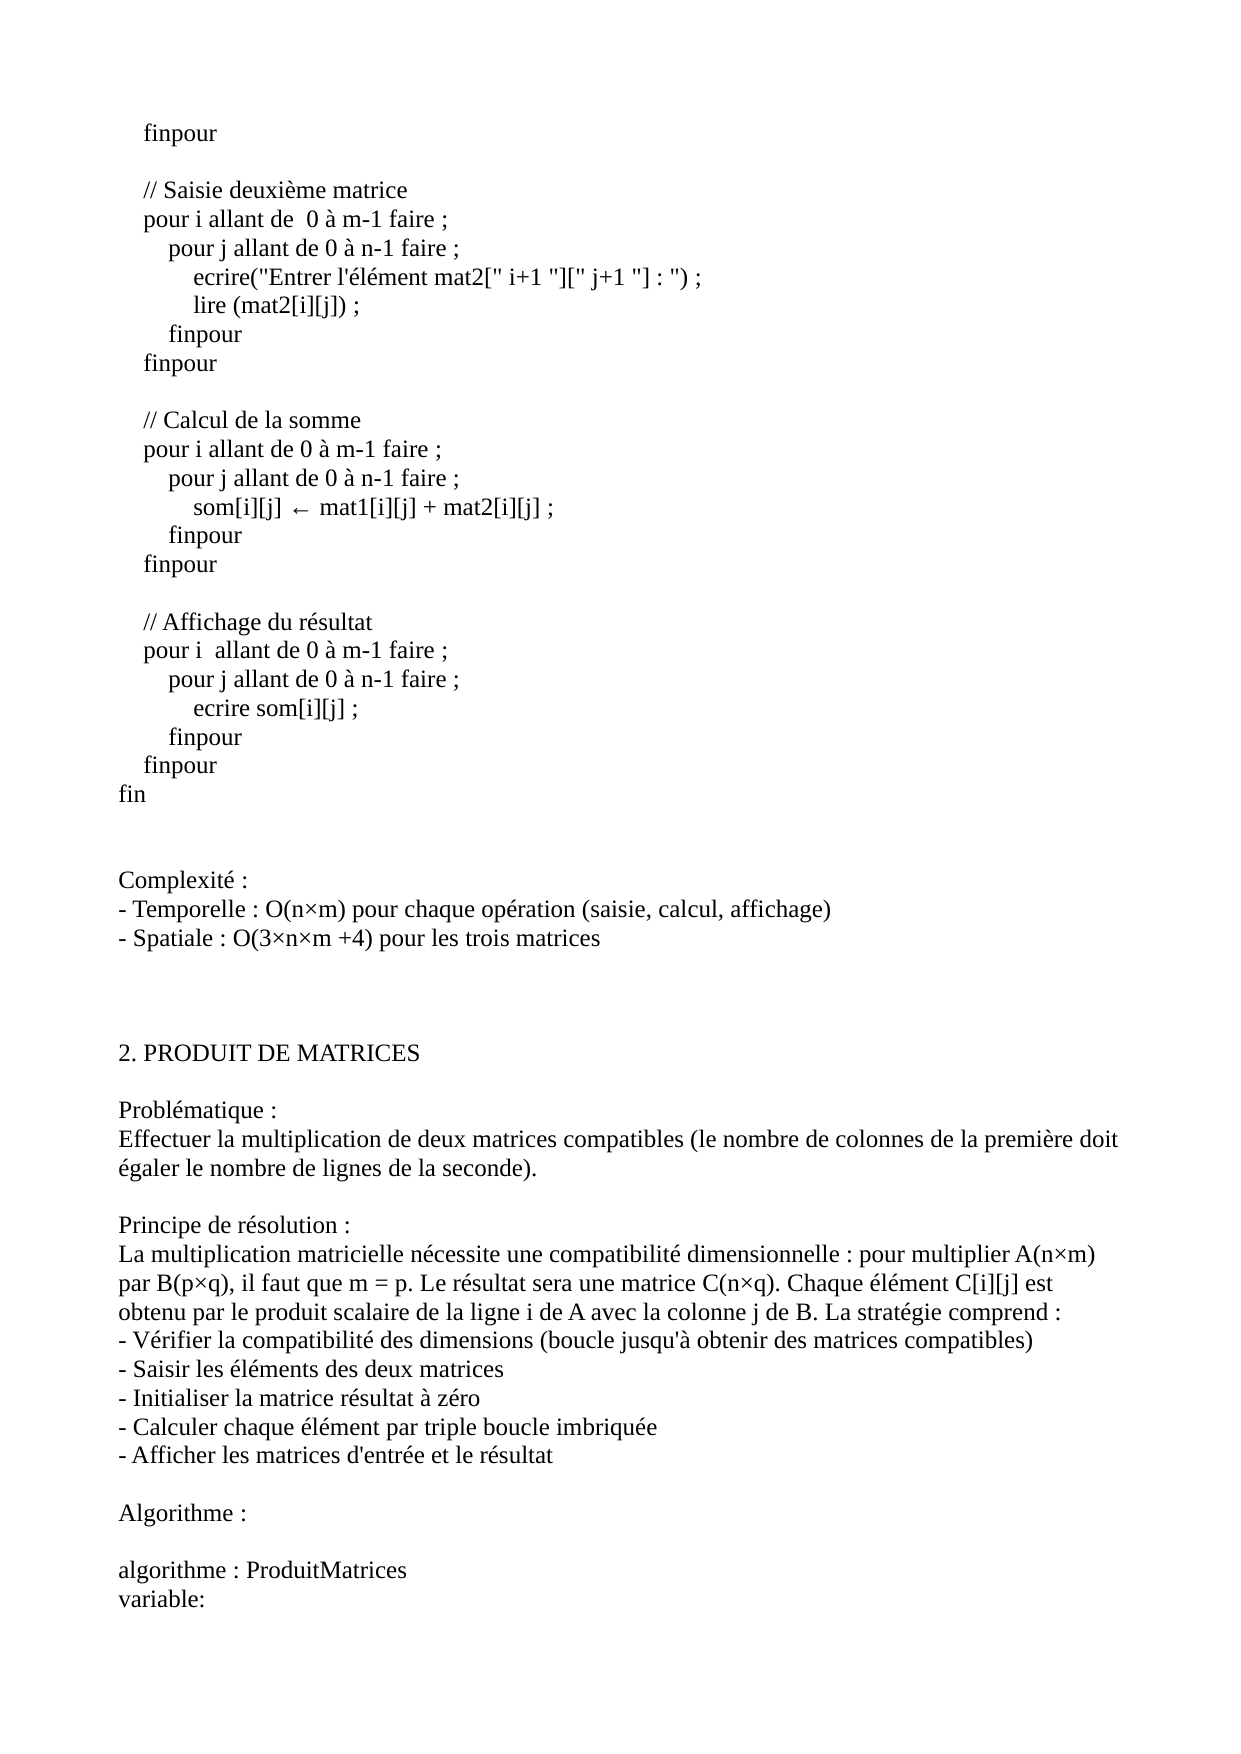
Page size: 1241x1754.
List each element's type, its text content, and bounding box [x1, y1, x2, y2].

text Problématique : [118, 1096, 1122, 1124]
text // Saisie deuxième matrice [118, 176, 1122, 204]
text finpour [118, 521, 1122, 549]
text finpour [118, 118, 1122, 147]
text finpour [118, 348, 1122, 377]
text finpour [118, 722, 1122, 751]
text pour i allant de 0 à m-1 faire ; [118, 204, 1122, 233]
text pour i allant de 0 à m-1 faire ; [118, 434, 1122, 463]
text La multiplication matricielle nécessite une compatibilité dimensionnelle : pour multiplier A(n×m) par B(p×q), il faut que m = p. Le résultat sera une matrice C(n×q). Chaque élément C[i][j] est obtenu par le produit scalaire de la ligne i de A avec la colonne j de B. La stratégie comprend : [118, 1239, 1122, 1326]
text ecrire som[i][j] ; [118, 693, 1122, 722]
text - Spatiale : O(3×n×m +4) pour les trois matrices [118, 923, 1122, 952]
text fin [118, 779, 1122, 808]
text - Temporelle : O(n×m) pour chaque opération (saisie, calcul, affichage) [118, 894, 1122, 923]
text - Saisir les éléments des deux matrices [118, 1354, 1122, 1383]
text finpour [118, 751, 1122, 779]
text pour j allant de 0 à n-1 faire ; [118, 463, 1122, 492]
text // Affichage du résultat [118, 607, 1122, 636]
text - Calculer chaque élément par triple boucle imbriquée [118, 1412, 1122, 1441]
text - Afficher les matrices d'entrée et le résultat [118, 1441, 1122, 1469]
text Principe de résolution : [118, 1211, 1122, 1239]
text lire (mat2[i][j]) ; [118, 291, 1122, 319]
text pour j allant de 0 à n-1 faire ; [118, 664, 1122, 693]
text ecrire("Entrer l'élément mat2[" i+1 "][" j+1 "] : ") ; [118, 262, 1122, 291]
text Effectuer la multiplication de deux matrices compatibles (le nombre de colonnes de la première doit égaler le nombre de lignes de la seconde). [118, 1124, 1122, 1182]
text variable: [118, 1584, 1122, 1613]
text - Initialiser la matrice résultat à zéro [118, 1383, 1122, 1412]
text finpour [118, 549, 1122, 578]
text finpour [118, 319, 1122, 348]
text som[i][j] ← mat1[i][j] + mat2[i][j] ; [118, 492, 1122, 521]
text pour i allant de 0 à m-1 faire ; [118, 636, 1122, 664]
text Complexité : [118, 866, 1122, 894]
text 2. PRODUIT DE MATRICES [118, 1038, 1122, 1067]
text pour j allant de 0 à n-1 faire ; [118, 233, 1122, 262]
text // Calcul de la somme [118, 406, 1122, 434]
text Algorithme : [118, 1498, 1122, 1527]
text - Vérifier la compatibilité des dimensions (boucle jusqu'à obtenir des matrices compatibles) [118, 1326, 1122, 1354]
text algorithme : ProduitMatrices [118, 1556, 1122, 1584]
